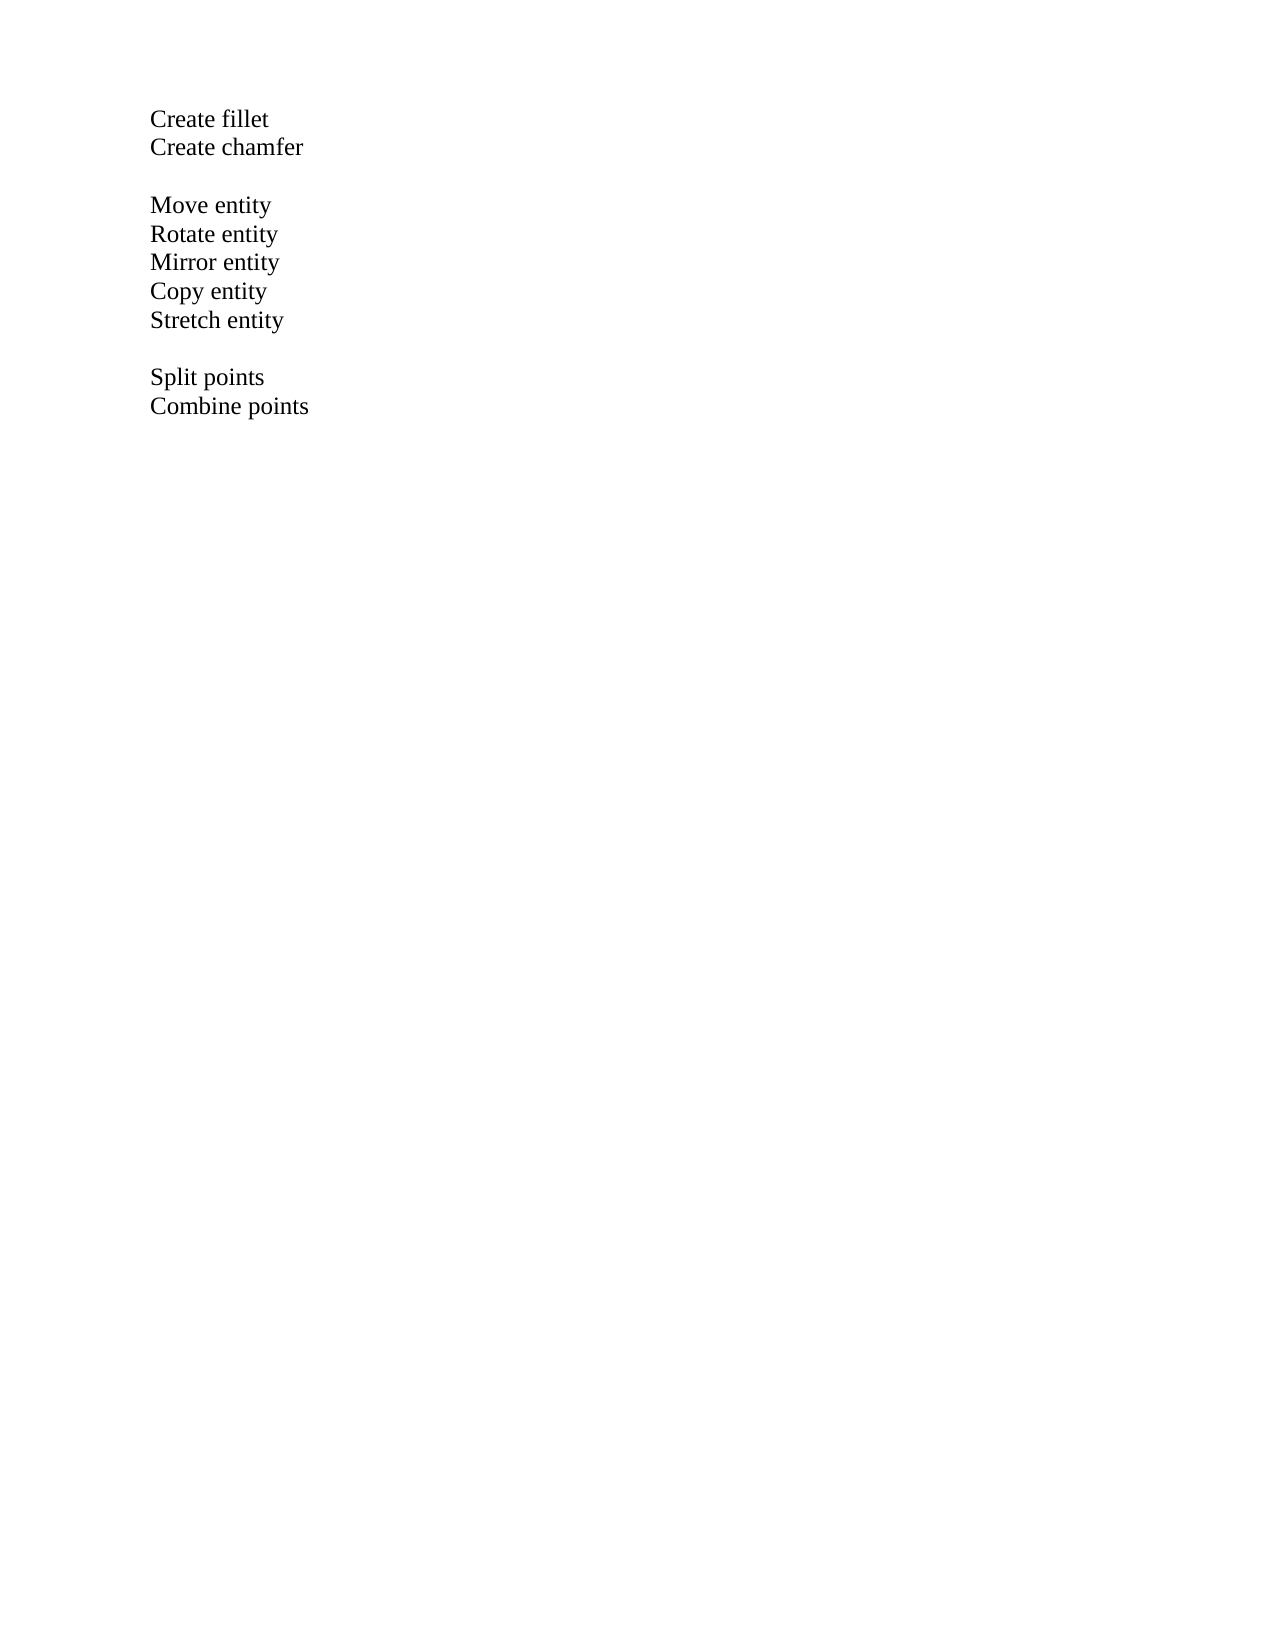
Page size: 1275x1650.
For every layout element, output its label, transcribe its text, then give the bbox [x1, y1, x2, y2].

text Mirror entity [150, 247, 1125, 276]
text Split points [150, 362, 1125, 391]
text Create chamfer [150, 132, 1125, 161]
text Copy entity [150, 276, 1125, 305]
text Stretch entity [150, 305, 1125, 334]
text Create fillet [150, 104, 1125, 132]
text Combine points [150, 391, 1125, 420]
text Move entity [150, 190, 1125, 219]
text Rotate entity [150, 219, 1125, 247]
